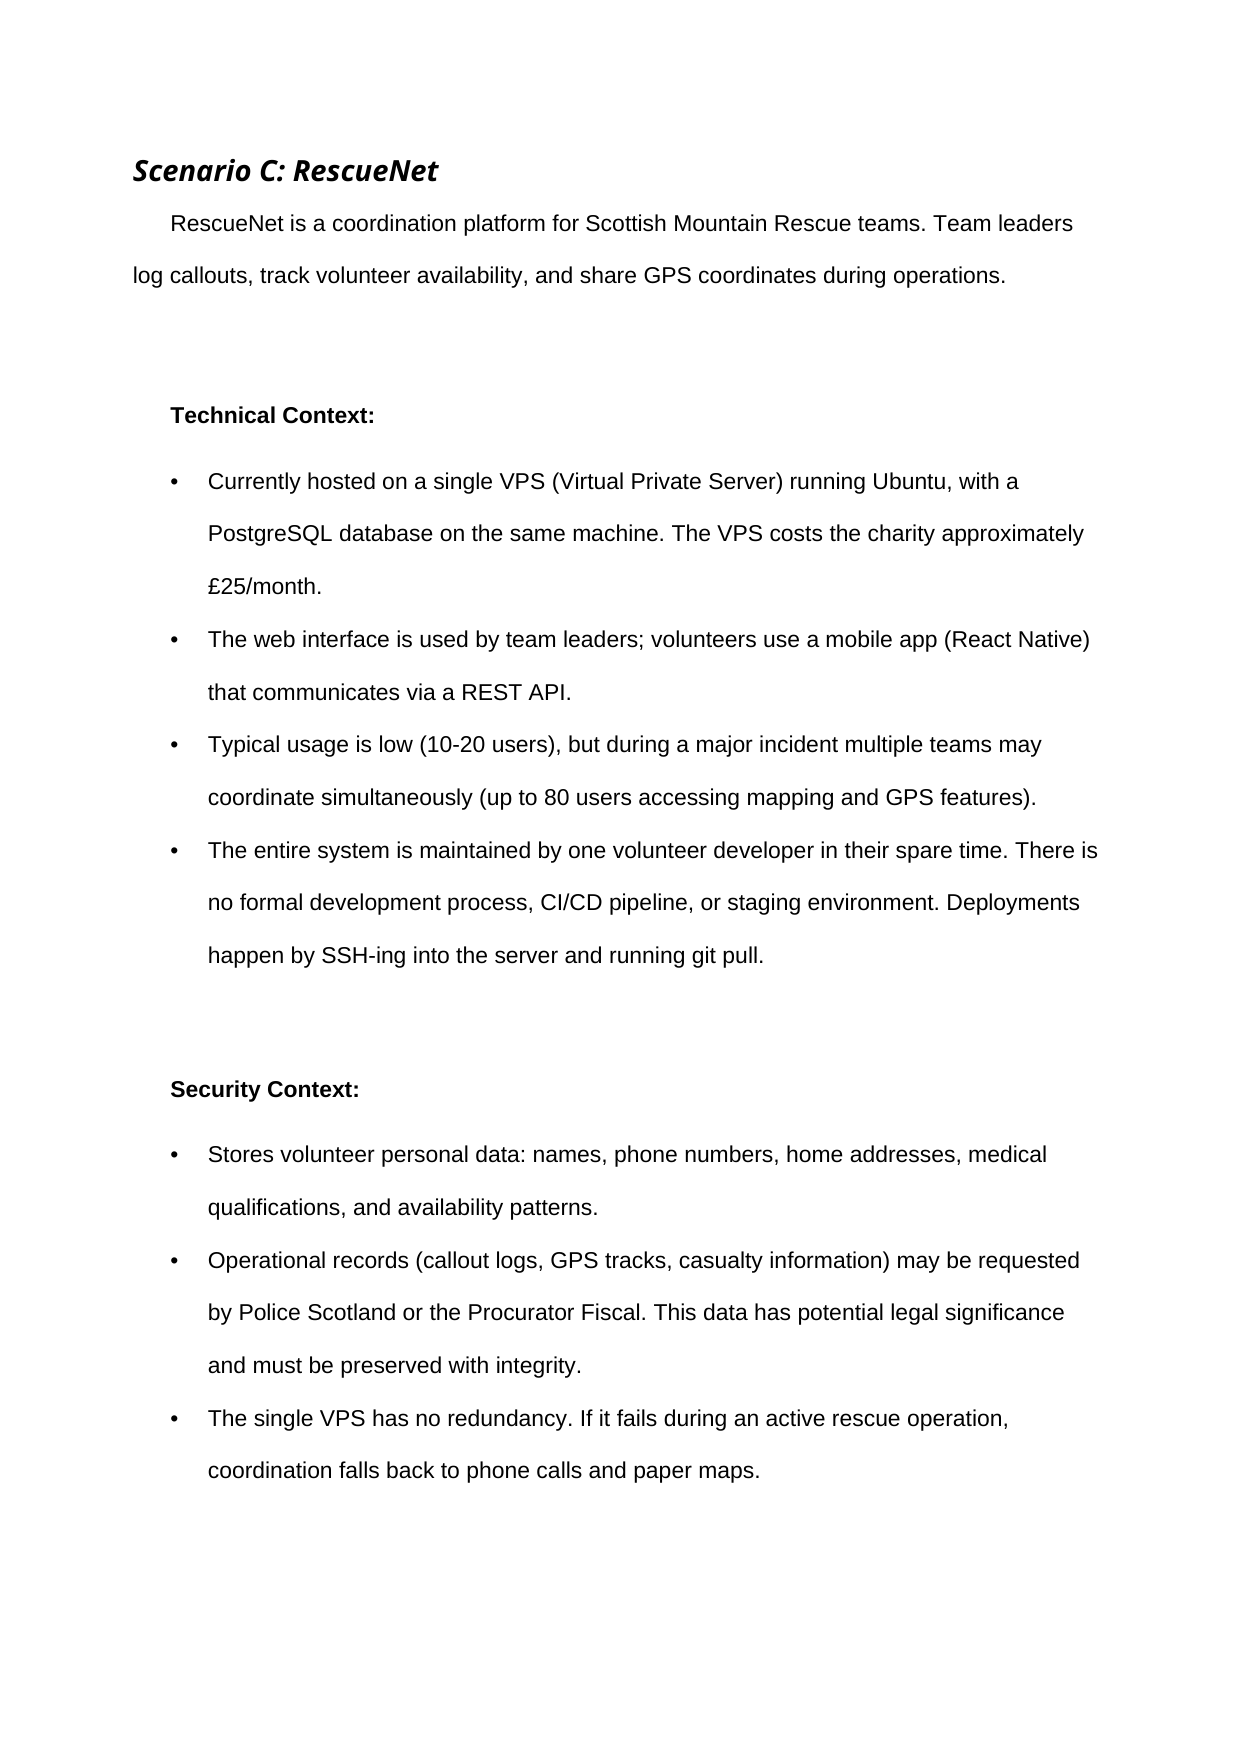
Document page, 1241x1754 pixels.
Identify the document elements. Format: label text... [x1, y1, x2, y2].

text RescueNet is a coordination platform for Scottish Mountain Rescue teams. Team leaders log callouts, track volunteer availability, and share GPS coordinates during operations. [133, 209, 1108, 288]
list The entire system is maintained by one volunteer developer in their spare time. There is no formal development process, CI/CD pipeline, or staging environment. Deployments happen by SSH-ing into the server and running git pull. [170, 837, 1108, 968]
list Operational records (callout logs, GPS tracks, casualty information) may be requested by Police Scotland or the Procurator Fiscal. This data has potential legal significance and must be preserved with integrity. [170, 1247, 1108, 1378]
text Security Context: [133, 1076, 1108, 1102]
text Technical Context: [133, 402, 1108, 429]
list The single VPS has no redundancy. If it fails during an active rescue operation, coordination falls back to phone calls and paper maps. [170, 1405, 1108, 1484]
list The web interface is used by team leaders; volunteers use a mobile app (React Native) that communicates via a REST API. [170, 626, 1108, 705]
subtitle Scenario C: RescueNet [133, 150, 1108, 190]
list Currently hosted on a single VPS (Virtual Private Server) running Ubuntu, with a PostgreSQL database on the same machine. The VPS costs the charity approximately £25/month. [170, 468, 1108, 599]
list Stores volunteer personal data: names, phone numbers, home addresses, medical qualifications, and availability patterns. [170, 1141, 1108, 1220]
list Typical usage is low (10-20 users), but during a major incident multiple teams may coordinate simultaneously (up to 80 users accessing mapping and GPS features). [170, 731, 1108, 810]
